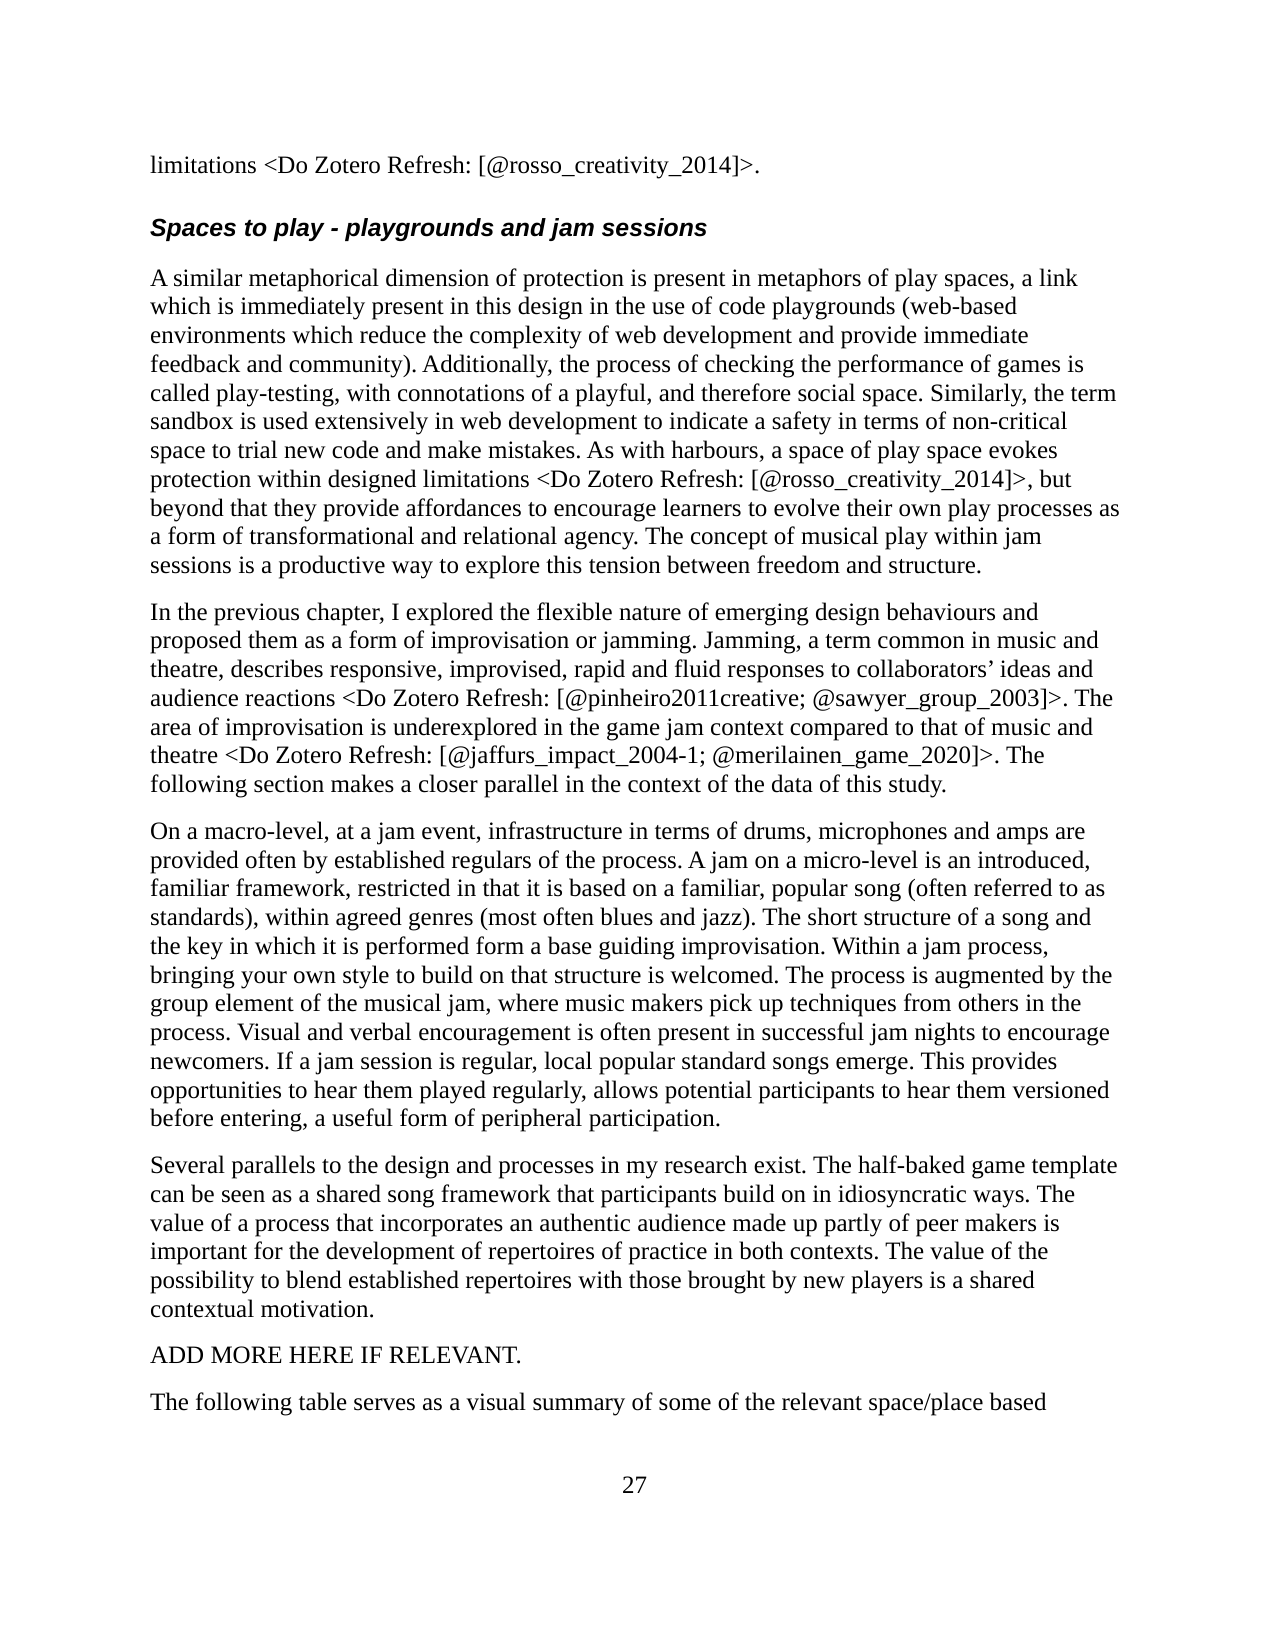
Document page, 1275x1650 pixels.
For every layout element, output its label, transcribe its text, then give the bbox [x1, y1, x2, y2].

text In the previous chapter, I explored the flexible nature of emerging design behaviours and proposed them as a form of improvisation or jamming. Jamming, a term common in music and theatre, describes responsive, improvised, rapid and fluid responses to collaborators’ ideas and audience reactions <Do Zotero Refresh: [@pinheiro2011creative; @sawyer_group_2003]>. The area of improvisation is underexplored in the game jam context compared to that of music and theatre <Do Zotero Refresh: [@jaffurs_impact_2004-1; @merilainen_game_2020]>. The following section makes a closer parallel in the context of the data of this study. [150, 597, 1125, 798]
subtitle Spaces to play - playgrounds and jam sessions [150, 213, 1125, 241]
text On a macro-level, at a jam event, infrastructure in terms of drums, microphones and amps are provided often by established regulars of the process. A jam on a micro-level is an introduced, familiar framework, restricted in that it is based on a familiar, popular song (often referred to as standards), within agreed genres (most often blues and jazz). The short structure of a song and the key in which it is performed form a base guiding improvisation. Within a jam process, bringing your own style to build on that structure is welcomed. The process is augmented by the group element of the musical jam, where music makers pick up techniques from others in the process. Visual and verbal encouragement is often present in successful jam nights to encourage newcomers. If a jam session is regular, local popular standard songs emerge. This provides opportunities to hear them played regularly, allows potential participants to hear them versioned before entering, a useful form of peripheral participation. [150, 816, 1125, 1132]
text A similar metaphorical dimension of protection is present in metaphors of play spaces, a link which is immediately present in this design in the use of code playgrounds (web-based environments which reduce the complexity of web development and provide immediate feedback and community). Additionally, the process of checking the performance of games is called play-testing, with connotations of a playful, and therefore social space. Similarly, the term sandbox is used extensively in web development to indicate a safety in terms of non-critical space to trial new code and make mistakes. As with harbours, a space of play space evokes protection within designed limitations <Do Zotero Refresh: [@rosso_creativity_2014]>, but beyond that they provide affordances to encourage learners to evolve their own play processes as a form of transformational and relational agency. The concept of musical play within jam sessions is a productive way to explore this tension between freedom and structure. [150, 263, 1125, 579]
text Several parallels to the design and processes in my research exist. The half-baked game template can be seen as a shared song framework that participants build on in idiosyncratic ways. The value of a process that incorporates an authentic audience made up partly of peer makers is important for the development of repertoires of practice in both contexts. The value of the possibility to blend established repertoires with those brought by new players is a shared contextual motivation. [150, 1150, 1125, 1323]
text ADD MORE HERE IF RELEVANT. [150, 1341, 1125, 1369]
text The following table serves as a visual summary of some of the relevant space/place based [150, 1387, 1125, 1416]
text limitations <Do Zotero Refresh: [@rosso_creativity_2014]>. [150, 150, 1125, 179]
